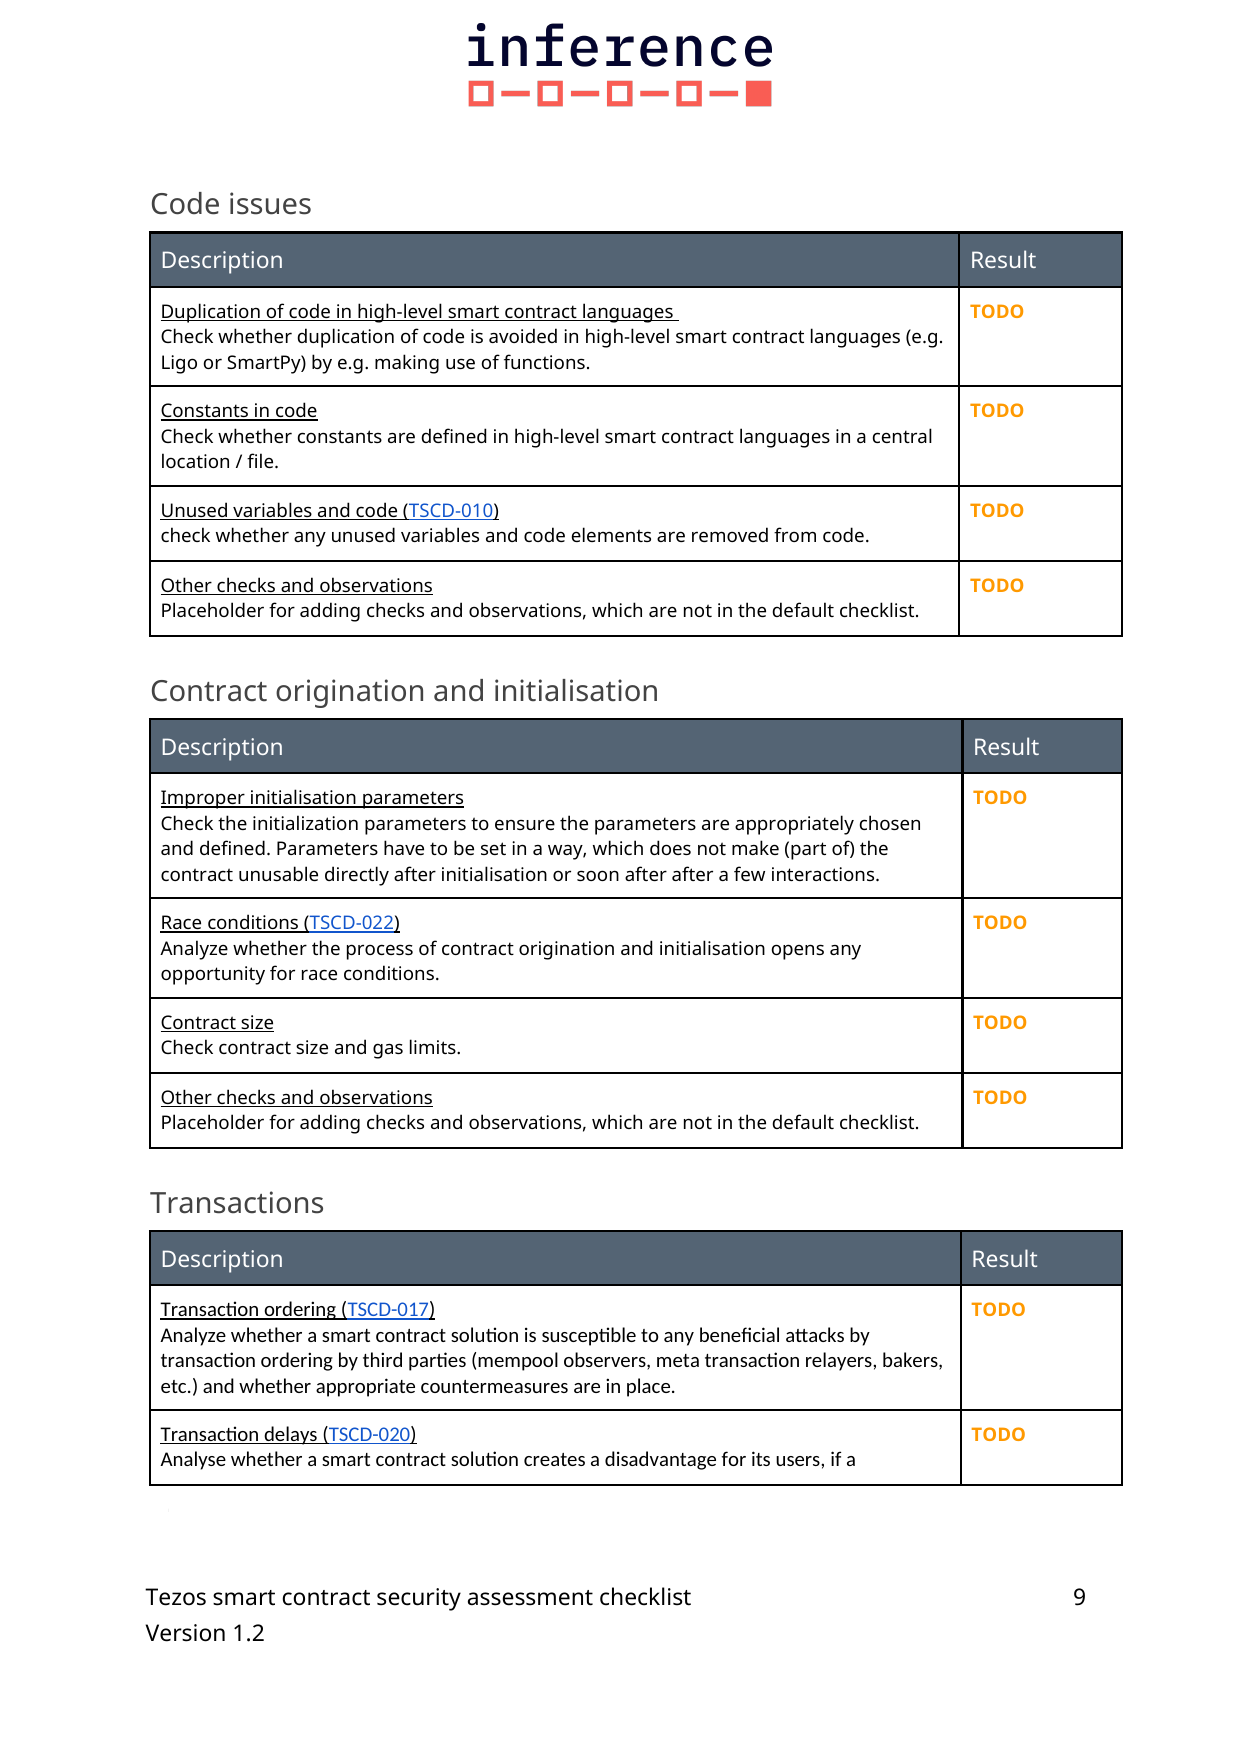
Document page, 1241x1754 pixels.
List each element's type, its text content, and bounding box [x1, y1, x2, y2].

table_cell Unused variables and code (TSCD-010) check whether any unused variables and code elements are removed from code. [151, 487, 958, 559]
table_cell Other checks and observations Placeholder for adding checks and observations, which are not in the default checklist. [151, 562, 958, 634]
table_cell TODO [960, 387, 1121, 484]
table_header Result [962, 1232, 1121, 1284]
table_header Result [960, 234, 1121, 286]
table_cell Transaction ordering (TSCD-017) Analyze whether a smart contract solution is susceptible to any beneficial attacks by transaction ordering by third parties (mempool observers, meta transaction relayers, bakers, etc.) and whether appropriate countermeasures are in place. [151, 1286, 960, 1409]
table_cell Other checks and observations Placeholder for adding checks and observations, which are not in the default checklist. [151, 1074, 961, 1147]
table_cell TODO [964, 899, 1121, 997]
table_cell TODO [962, 1286, 1121, 1409]
table_cell TODO [960, 288, 1121, 385]
table_cell Improper initialisation parameters Check the initialization parameters to ensure the parameters are appropriately chosen and defined. Parameters have to be set in a way, which does not make (part of) the contract unusable directly after initialisation or soon after after a few interactions. [151, 774, 961, 897]
table_cell Constants in code Check whether constants are defined in high-level smart contract languages in a central location / file. [151, 387, 958, 484]
picture [468, 23, 772, 108]
table_cell Race conditions (TSCD-022) Analyze whether the process of contract origination and initialisation opens any opportunity for race conditions. [151, 899, 961, 997]
table_cell Transaction delays (TSCD-020) Analyse whether a smart contract solution creates a disadvantage for its users, if a [151, 1411, 960, 1484]
table_cell TODO [964, 1074, 1121, 1147]
table_header Result [964, 720, 1121, 772]
subtitle Code issues [150, 183, 1090, 223]
subtitle Contract origination and initialisation [150, 670, 1090, 709]
table_cell TODO [962, 1411, 1121, 1484]
subtitle Transactions [150, 1182, 1090, 1222]
table_header Description [151, 1232, 960, 1284]
table_header Description [151, 720, 961, 772]
table_cell TODO [960, 562, 1121, 634]
table_cell Duplication of code in high-level smart contract languages Check whether duplication of code is avoided in high-level smart contract languages (e.g. Ligo or SmartPy) by e.g. making use of functions. [151, 288, 958, 385]
table_cell TODO [964, 999, 1121, 1072]
table_cell TODO [960, 487, 1121, 559]
table_cell Contract size Check contract size and gas limits. [151, 999, 961, 1072]
table_cell TODO [964, 774, 1121, 897]
table_header Description [151, 234, 958, 286]
